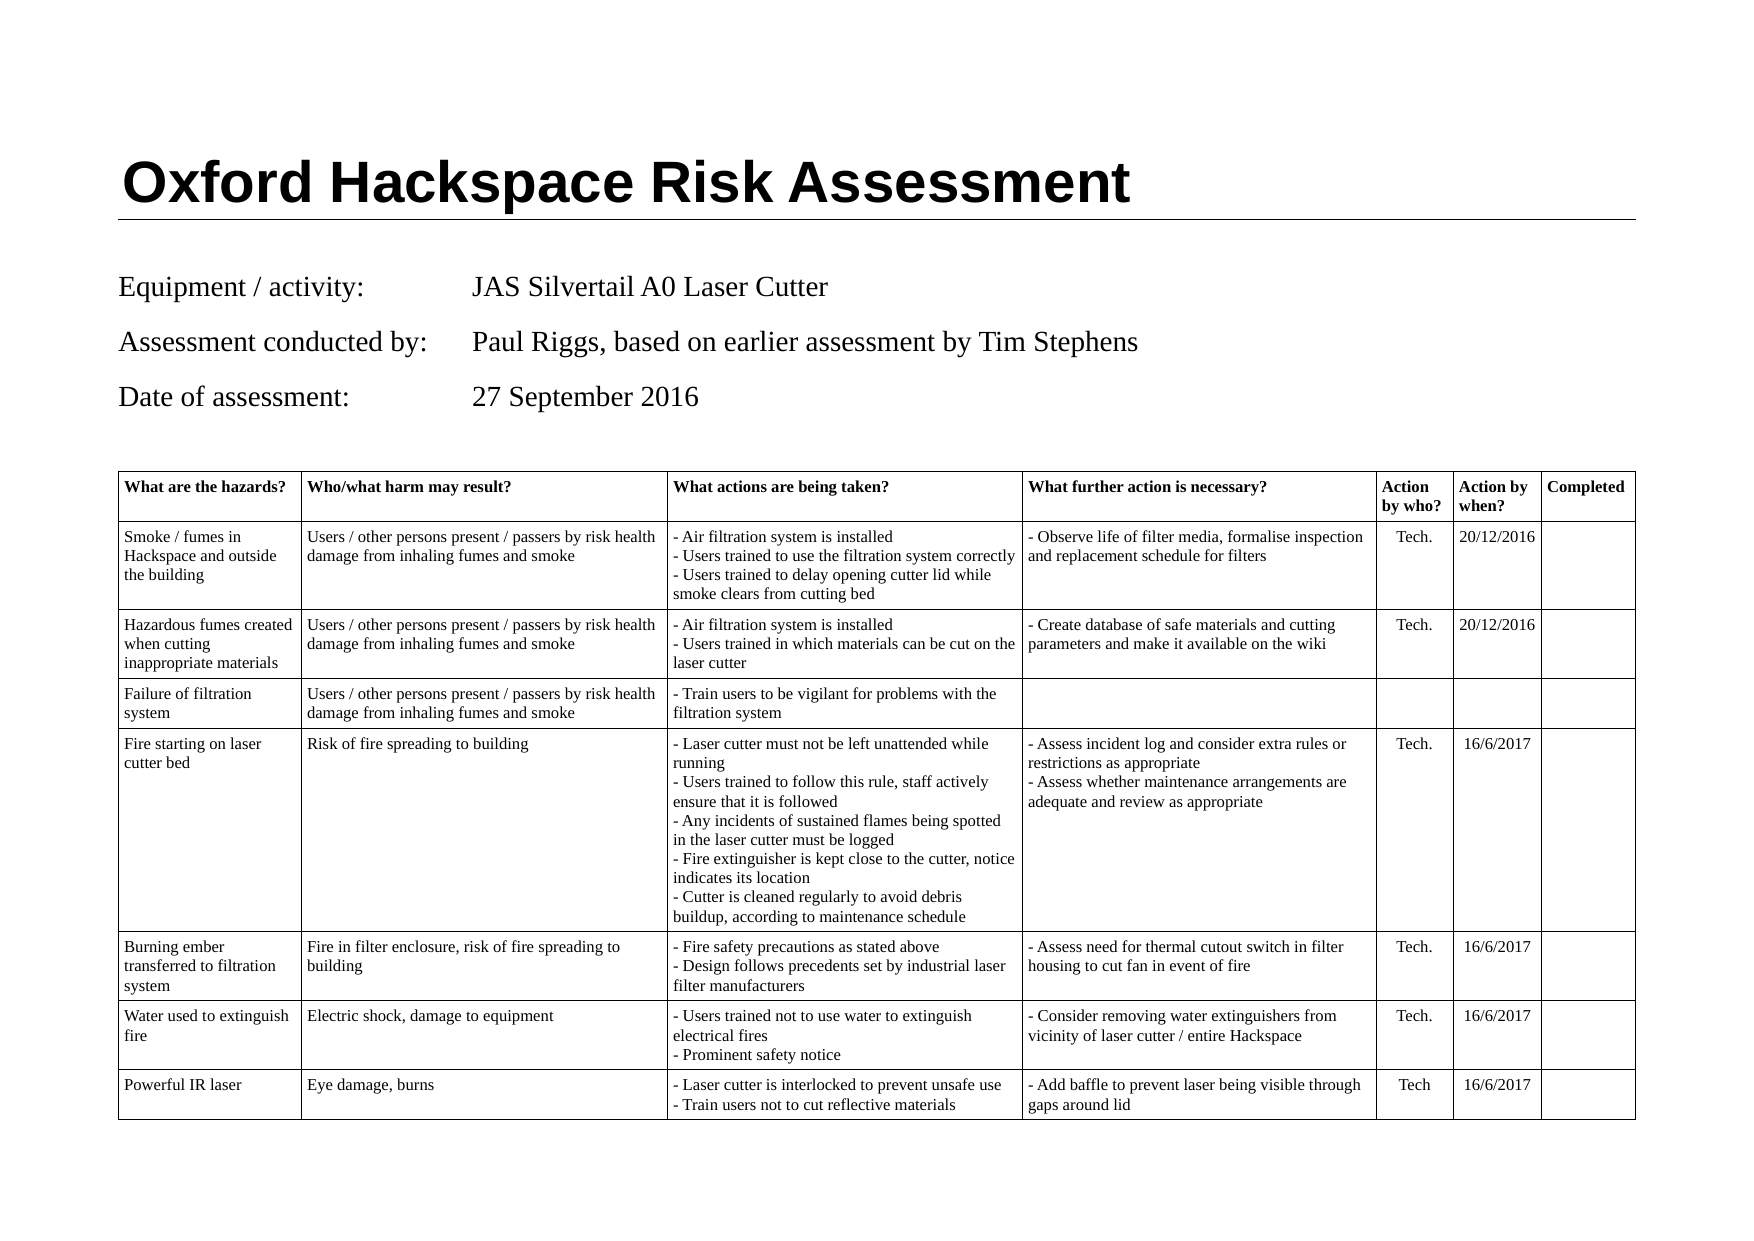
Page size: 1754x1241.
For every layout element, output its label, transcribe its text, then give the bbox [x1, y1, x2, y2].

table_header Action by when? [1454, 472, 1541, 521]
table_cell [1542, 1070, 1635, 1119]
table_cell Tech. [1377, 932, 1453, 1000]
table_cell [1542, 932, 1635, 1000]
table_cell 20/12/2016 [1454, 610, 1541, 678]
table_cell [1023, 679, 1376, 728]
table_cell Water used to extinguish fire [119, 1001, 301, 1069]
table_cell [1542, 522, 1635, 609]
table_cell [1454, 679, 1541, 728]
table_cell - Assess need for thermal cutout switch in filter housing to cut fan in event of fire [1023, 932, 1376, 1000]
table_cell - Fire safety precautions as stated above - Design follows precedents set by industrial laser filter manufacturers [668, 932, 1022, 1000]
table_cell Electric shock, damage to equipment [302, 1001, 667, 1069]
table_cell Risk of fire spreading to building [302, 729, 667, 931]
table_cell 16/6/2017 [1454, 1001, 1541, 1069]
table_cell Fire in filter enclosure, risk of fire spreading to building [302, 932, 667, 1000]
table_cell 20/12/2016 [1454, 522, 1541, 609]
text Date of assessment: 27 September 2016 [118, 379, 1636, 412]
table_cell 16/6/2017 [1454, 932, 1541, 1000]
table_cell [1542, 679, 1635, 728]
table_cell [1542, 729, 1635, 931]
table_cell Users / other persons present / passers by risk health damage from inhaling fumes and smoke [302, 610, 667, 678]
table_cell Tech. [1377, 610, 1453, 678]
table_cell 16/6/2017 [1454, 1070, 1541, 1119]
table_cell Powerful IR laser [119, 1070, 301, 1119]
text Assessment conducted by: Paul Riggs, based on earlier assessment by Tim Stephens [118, 324, 1636, 357]
table_cell - Users trained not to use water to extinguish electrical fires - Prominent safety notice [668, 1001, 1022, 1069]
table_cell [1542, 610, 1635, 678]
table_cell - Assess incident log and consider extra rules or restrictions as appropriate - Assess whether maintenance arrangements are adequate and review as appropriate [1023, 729, 1376, 931]
table_cell Fire starting on laser cutter bed [119, 729, 301, 931]
table_cell Users / other persons present / passers by risk health damage from inhaling fumes and smoke [302, 522, 667, 609]
table_cell [1542, 1001, 1635, 1069]
table_cell Burning ember transferred to filtration system [119, 932, 301, 1000]
table_cell - Air filtration system is installed - Users trained to use the filtration system correctly - Users trained to delay opening cutter lid while smoke clears from cutting bed [668, 522, 1022, 609]
table_cell Eye damage, burns [302, 1070, 667, 1119]
table_cell Tech. [1377, 522, 1453, 609]
table_cell - Consider removing water extinguishers from vicinity of laser cutter / entire Hackspace [1023, 1001, 1376, 1069]
table_header Action by who? [1377, 472, 1453, 521]
table_cell - Observe life of filter media, formalise inspection and replacement schedule for filters [1023, 522, 1376, 609]
table_cell - Air filtration system is installed - Users trained in which materials can be cut on the laser cutter [668, 610, 1022, 678]
table_cell Tech [1377, 1070, 1453, 1119]
table_cell Tech. [1377, 1001, 1453, 1069]
table_cell - Add baffle to prevent laser being visible through gaps around lid [1023, 1070, 1376, 1119]
table_cell Hazardous fumes created when cutting inappropriate materials [119, 610, 301, 678]
table_cell Failure of filtration system [119, 679, 301, 728]
table_cell Users / other persons present / passers by risk health damage from inhaling fumes and smoke [302, 679, 667, 728]
table_cell [1377, 679, 1453, 728]
table_header What actions are being taken? [668, 472, 1022, 521]
text Equipment / activity: JAS Silvertail A0 Laser Cutter [118, 269, 1636, 303]
table_cell Tech. [1377, 729, 1453, 931]
title Oxford Hackspace Risk Assessment [118, 143, 1636, 219]
table_cell Smoke / fumes in Hackspace and outside the building [119, 522, 301, 609]
table_cell 16/6/2017 [1454, 729, 1541, 931]
table_cell - Create database of safe materials and cutting parameters and make it available on the wiki [1023, 610, 1376, 678]
table_header What are the hazards? [119, 472, 301, 521]
table_cell - Laser cutter is interlocked to prevent unsafe use - Train users not to cut reflective materials [668, 1070, 1022, 1119]
table_cell - Laser cutter must not be left unattended while running - Users trained to follow this rule, staff actively ensure that it is followed - Any incidents of sustained flames being spotted in the laser cutter must be logged - Fire extinguisher is kept close to the cutter, notice indicates its location - Cutter is cleaned regularly to avoid debris buildup, according to maintenance schedule [668, 729, 1022, 931]
table_cell - Train users to be vigilant for problems with the filtration system [668, 679, 1022, 728]
table_header Completed [1542, 472, 1635, 521]
table_header What further action is necessary? [1023, 472, 1376, 521]
table_header Who/what harm may result? [302, 472, 667, 521]
